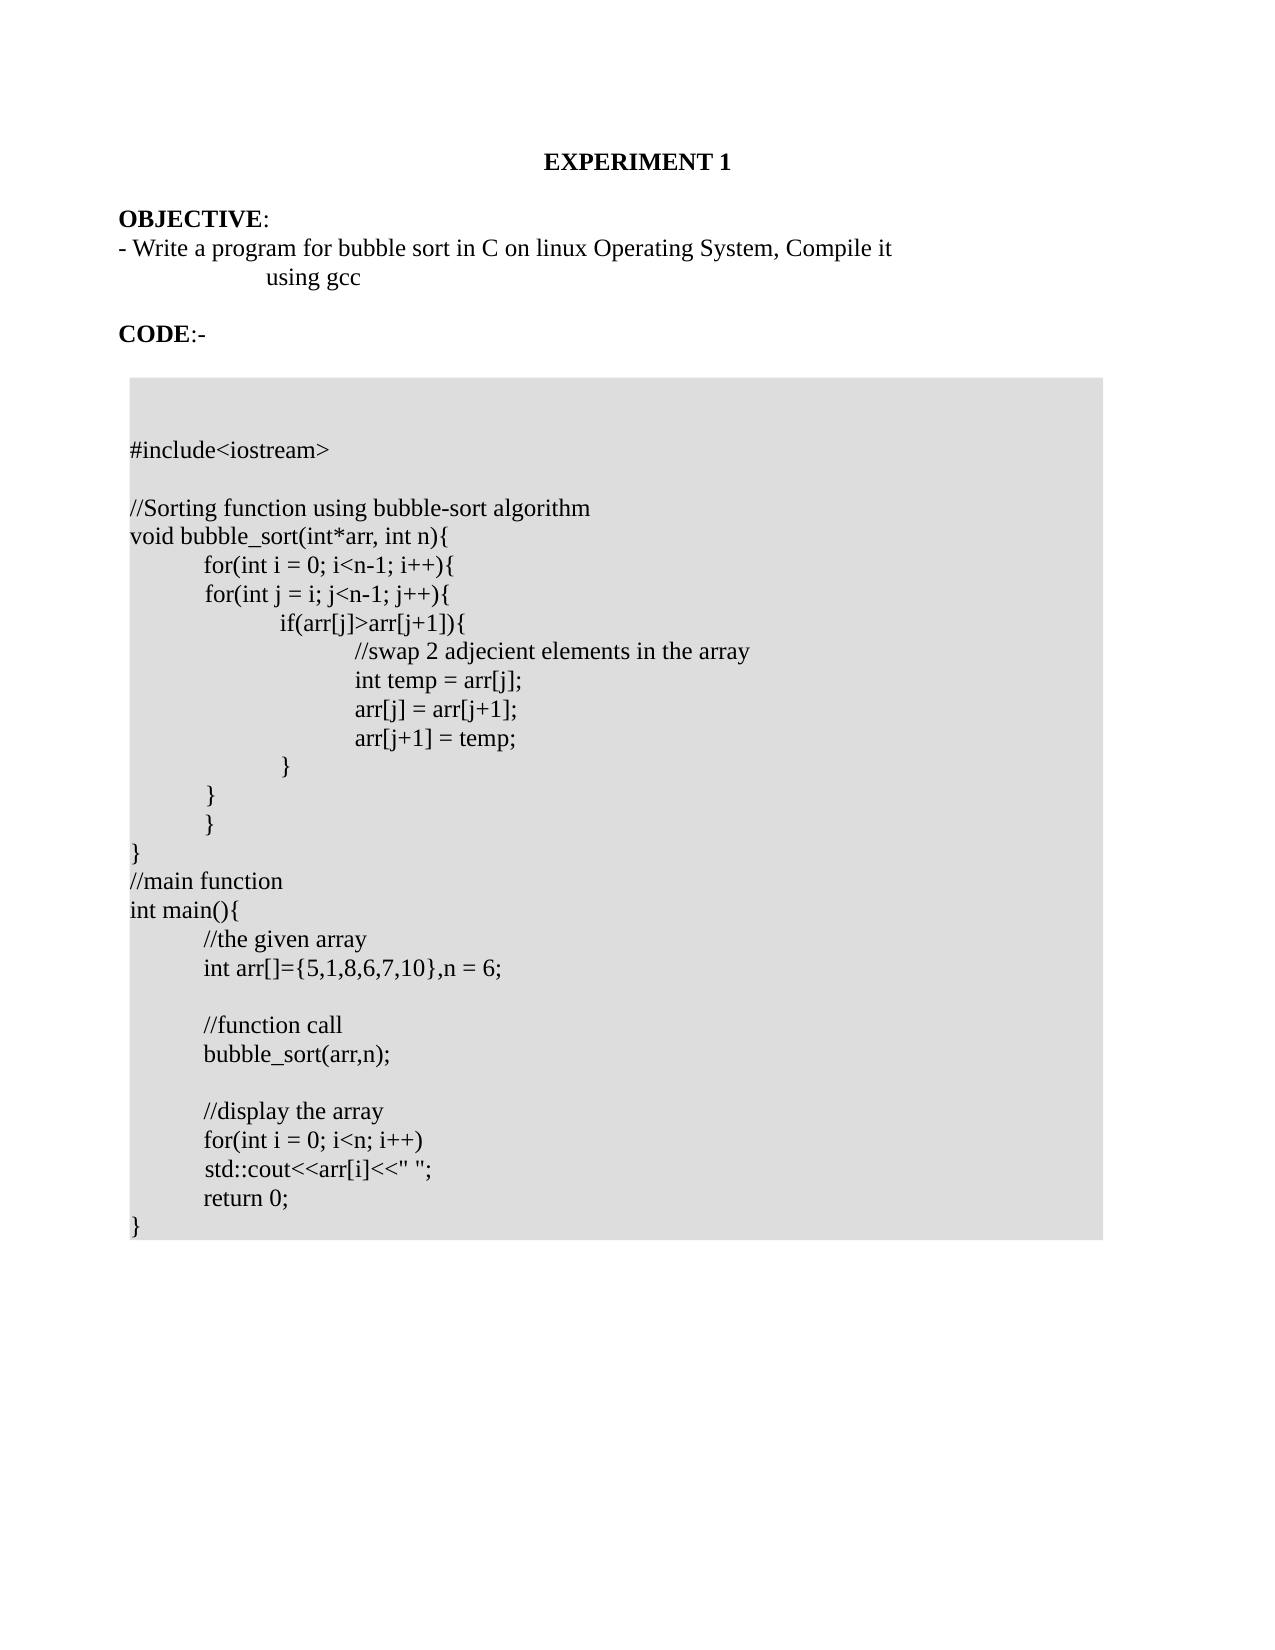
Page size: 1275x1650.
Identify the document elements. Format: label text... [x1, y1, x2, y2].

text OBJECTIVE: [118, 204, 1157, 233]
text CODE:- [118, 319, 1157, 348]
text using gcc [118, 262, 1157, 291]
text EXPERIMENT 1 [118, 147, 1157, 176]
text - Write a program for bubble sort in C on linux Operating System, Compile it [118, 233, 1157, 262]
